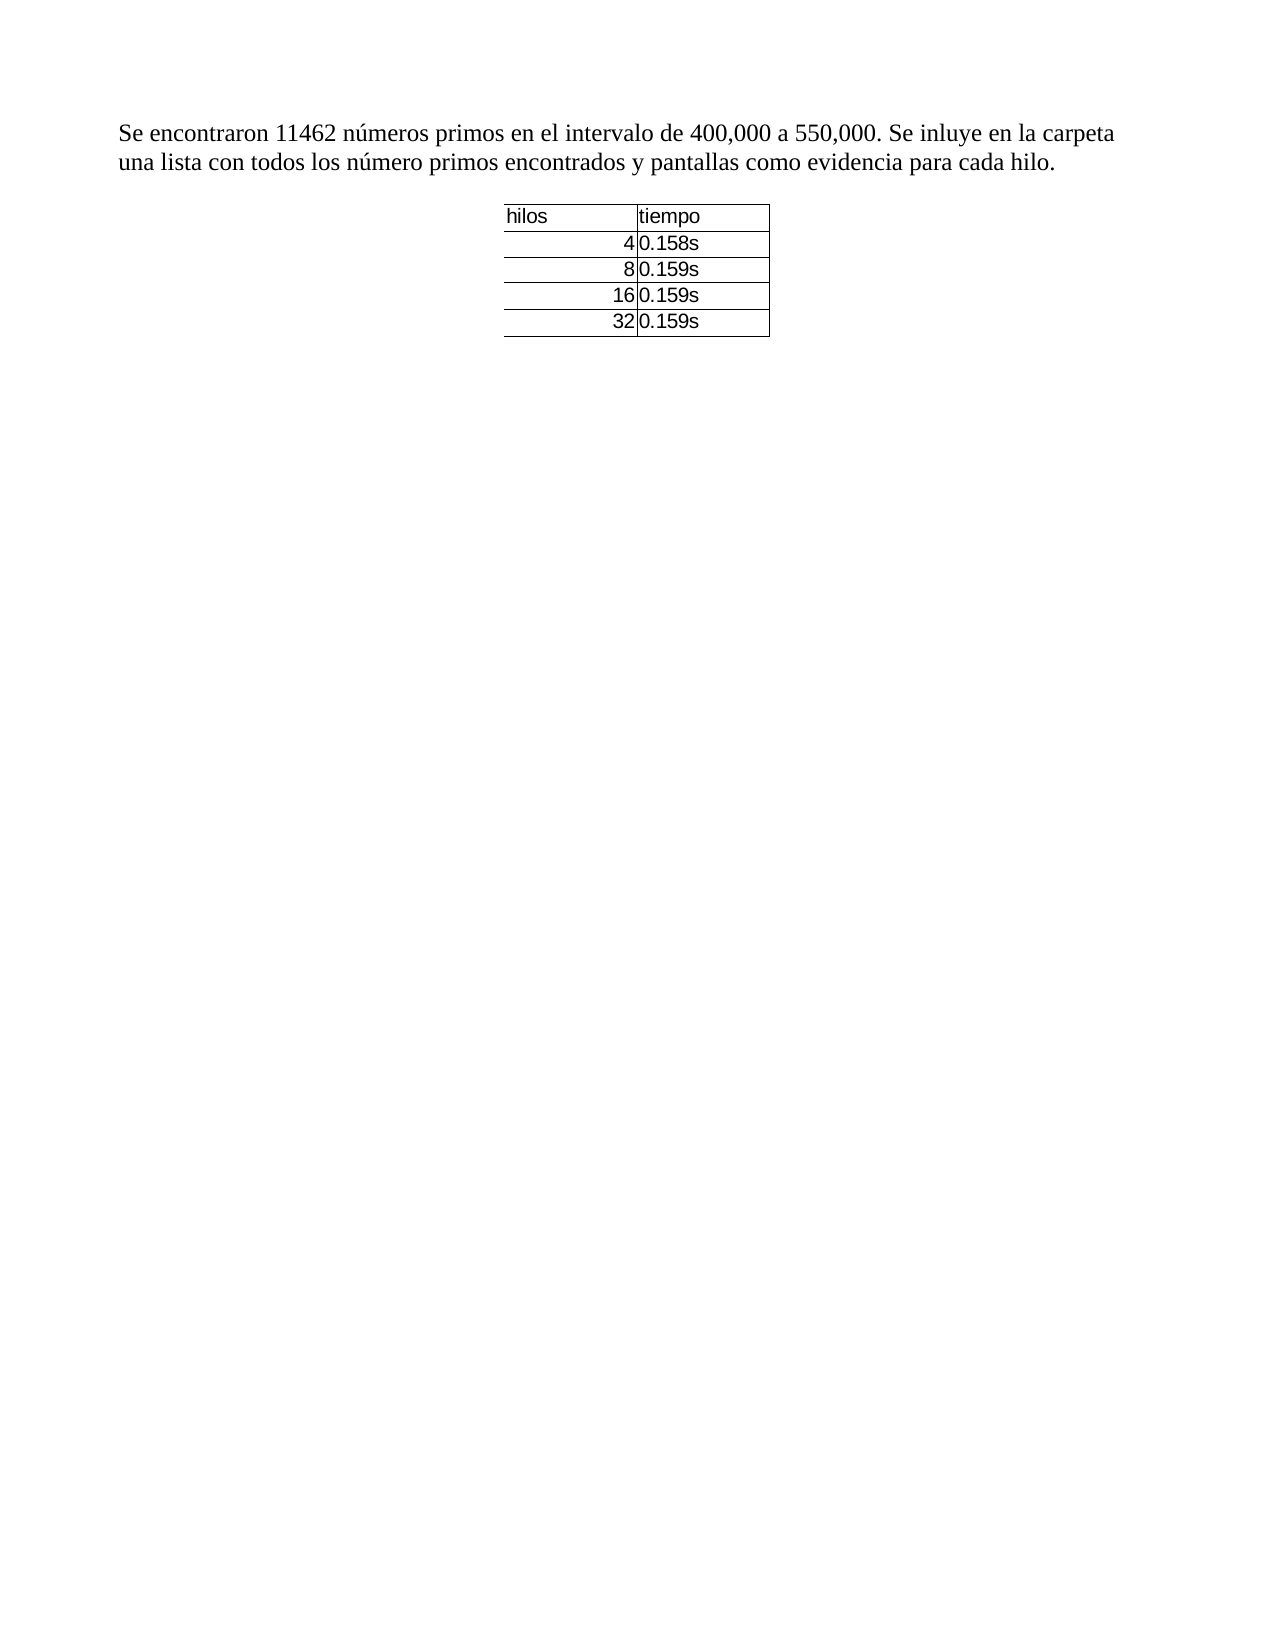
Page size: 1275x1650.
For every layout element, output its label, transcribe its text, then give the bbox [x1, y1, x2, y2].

text Se encontraron 11462 números primos en el intervalo de 400,000 a 550,000. Se inluye en la carpeta una lista con todos los número primos encontrados y pantallas como evidencia para cada hilo. [118, 118, 1157, 176]
